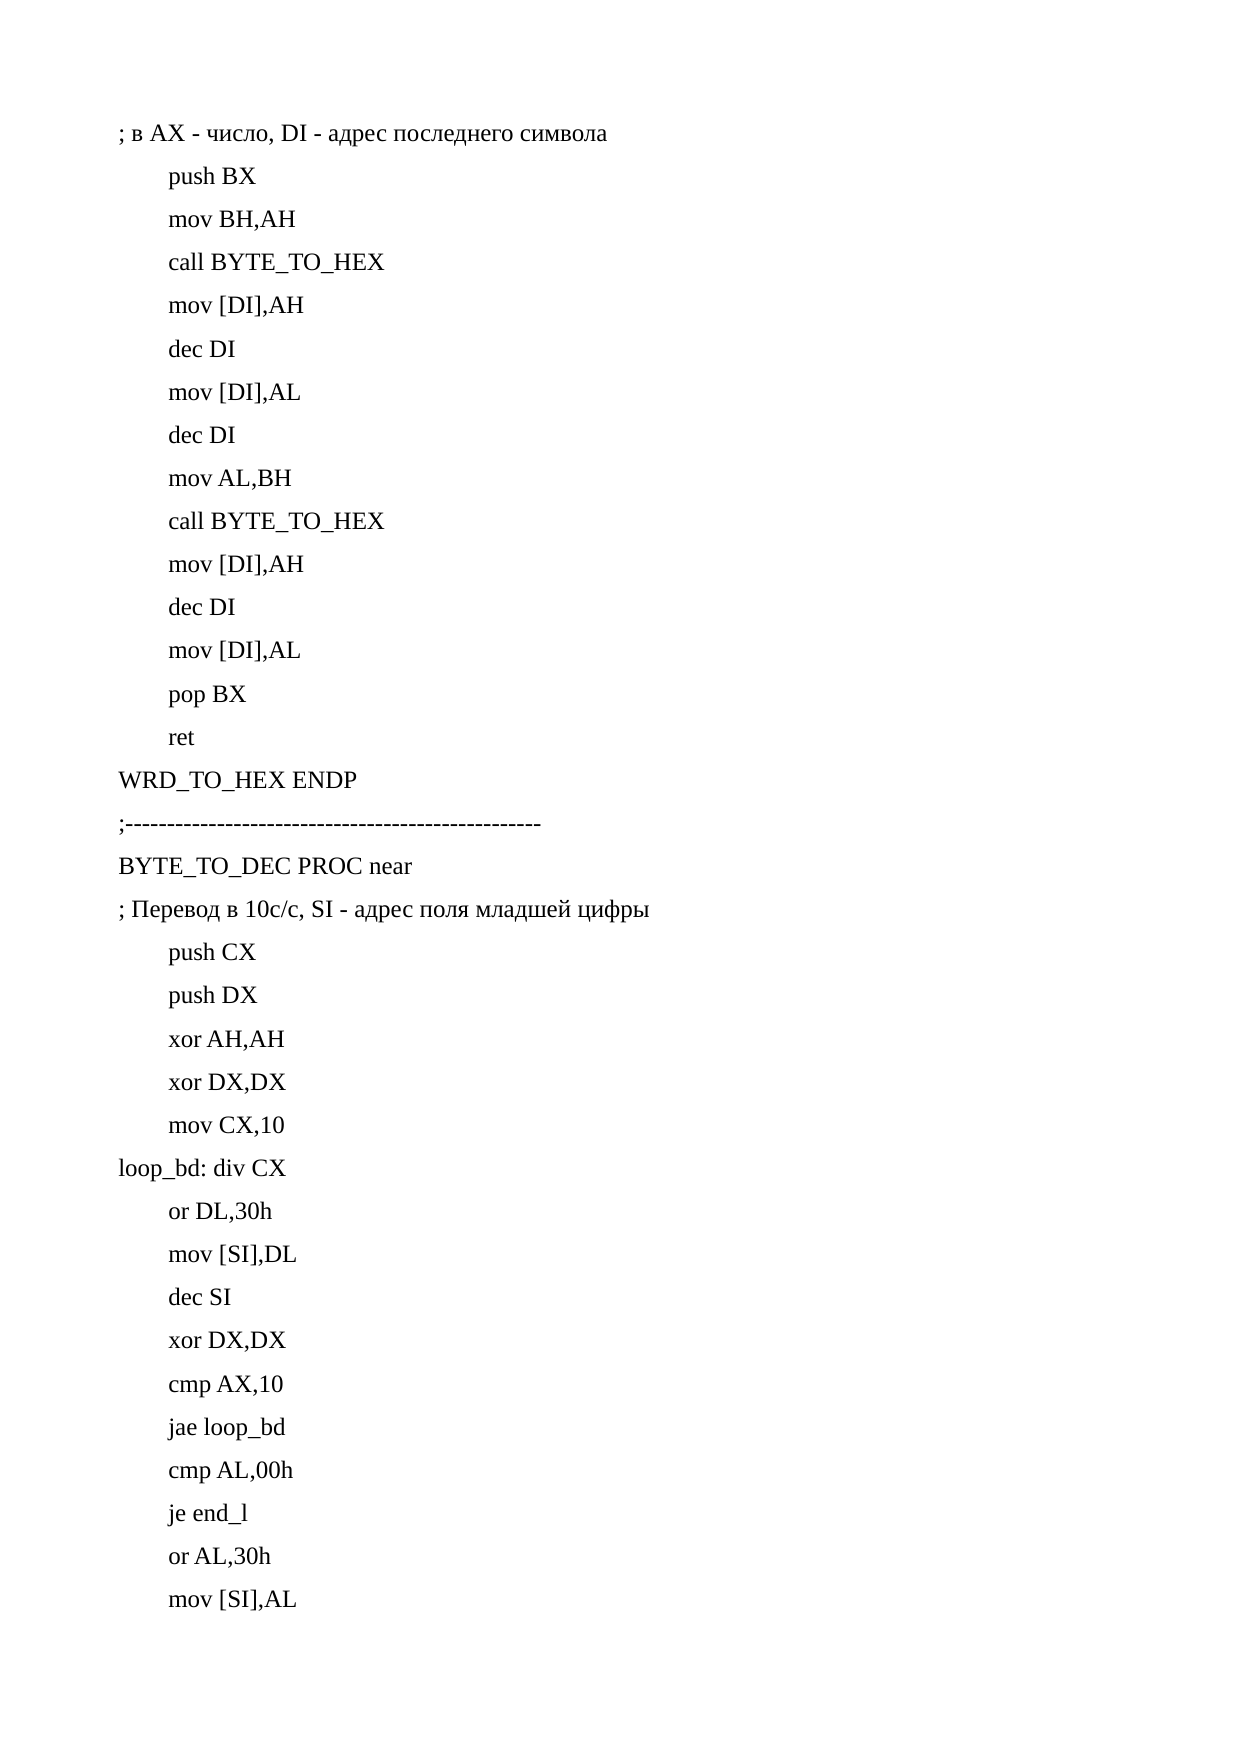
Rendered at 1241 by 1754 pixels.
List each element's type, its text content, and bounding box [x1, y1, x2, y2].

text dec DI [118, 420, 1122, 449]
text pop BX [118, 679, 1122, 707]
text ret [118, 722, 1122, 751]
text mov [DI],AH [118, 549, 1122, 578]
text or AL,30h [118, 1541, 1122, 1570]
text loop_bd: div CX [118, 1153, 1122, 1182]
text xor AH,AH [118, 1024, 1122, 1052]
text ;-------------------------------------------------- [118, 808, 1122, 837]
text dec DI [118, 334, 1122, 362]
text WRD_TO_HEX ENDP [118, 765, 1122, 794]
text cmp AX,10 [118, 1369, 1122, 1397]
text cmp AL,00h [118, 1455, 1122, 1484]
text dec DI [118, 592, 1122, 621]
text mov [DI],AH [118, 291, 1122, 319]
text mov BH,AH [118, 204, 1122, 233]
text call BYTE_TO_HEX [118, 247, 1122, 276]
text mov [DI],AL [118, 377, 1122, 406]
text mov [SI],AL [118, 1584, 1122, 1613]
text or DL,30h [118, 1196, 1122, 1225]
text dec SI [118, 1282, 1122, 1311]
text mov AL,BH [118, 463, 1122, 492]
text xor DX,DX [118, 1067, 1122, 1096]
text mov CX,10 [118, 1110, 1122, 1139]
text mov [DI],AL [118, 636, 1122, 664]
text push BX [118, 161, 1122, 190]
text call BYTE_TO_HEX [118, 506, 1122, 535]
text push DX [118, 981, 1122, 1009]
text xor DX,DX [118, 1326, 1122, 1354]
text push CX [118, 937, 1122, 966]
text mov [SI],DL [118, 1239, 1122, 1268]
text jae loop_bd [118, 1412, 1122, 1441]
text je end_l [118, 1498, 1122, 1527]
text BYTE_TO_DEC PROC near [118, 851, 1122, 880]
text ; в AX - число, DI - адрес последнего символа [118, 118, 1122, 147]
text ; Перевод в 10с/с, SI - адрес поля младшей цифры [118, 894, 1122, 923]
